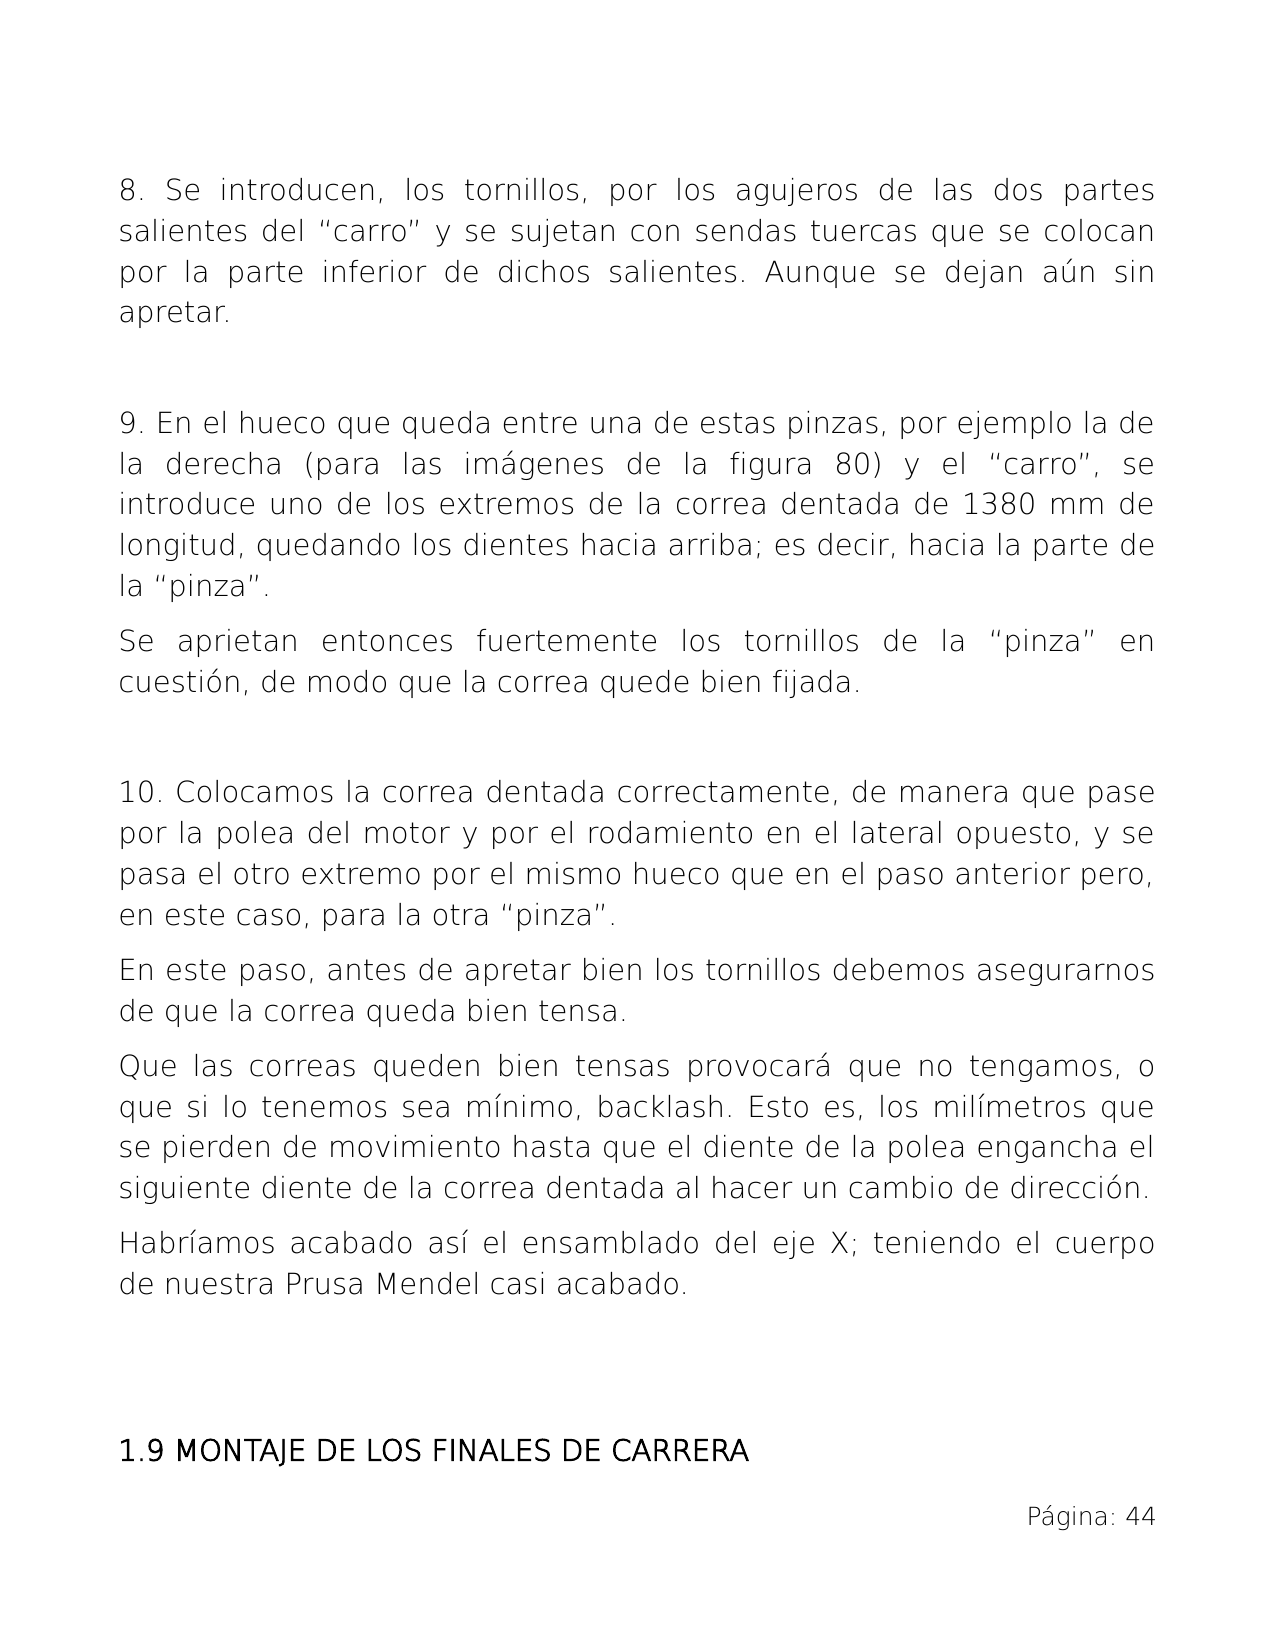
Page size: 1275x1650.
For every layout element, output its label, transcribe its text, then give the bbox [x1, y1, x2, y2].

text Habríamos acabado así el ensamblado del eje X; teniendo el cuerpo de nuestra Prusa Mendel casi acabado. [118, 1227, 1157, 1302]
text 9. En el hueco que queda entre una de estas pinzas, por ejemplo la de la derecha (para las imágenes de la figura 80) y el “carro”, se introduce uno de los extremos de la correa dentada de 1380 mm de longitud, quedando los dientes hacia arriba; es decir, hacia la parte de la “pinza”. [118, 406, 1157, 603]
text En este paso, antes de apretar bien los tornillos debemos asegurarnos de que la correa queda bien tensa. [118, 953, 1157, 1028]
text 1.9 MONTAJE DE LOS FINALES DE CARRERA [118, 1433, 1157, 1467]
text Se aprietan entonces fuertemente los tornillos de la “pinza” en cuestión, de modo que la correa quede bien fijada. [118, 624, 1157, 699]
text 10. Colocamos la correa dentada correctamente, de manera que pase por la polea del motor y por el rodamiento en el lateral opuesto, y se pasa el otro extremo por el mismo hueco que en el paso anterior pero, en este caso, para la otra “pinza”. [118, 776, 1157, 932]
text 8. Se introducen, los tornillos, por los agujeros de las dos partes salientes del “carro” y se sujetan con sendas tuercas que se colocan por la parte inferior de dichos salientes. Aunque se dejan aún sin apretar. [118, 173, 1157, 329]
text Que las correas queden bien tensas provocará que no tengamos, o que si lo tenemos sea mínimo, backlash. Esto es, los milímetros que se pierden de movimiento hasta que el diente de la polea engancha el siguiente diente de la correa dentada al hacer un cambio de dirección. [118, 1049, 1157, 1206]
